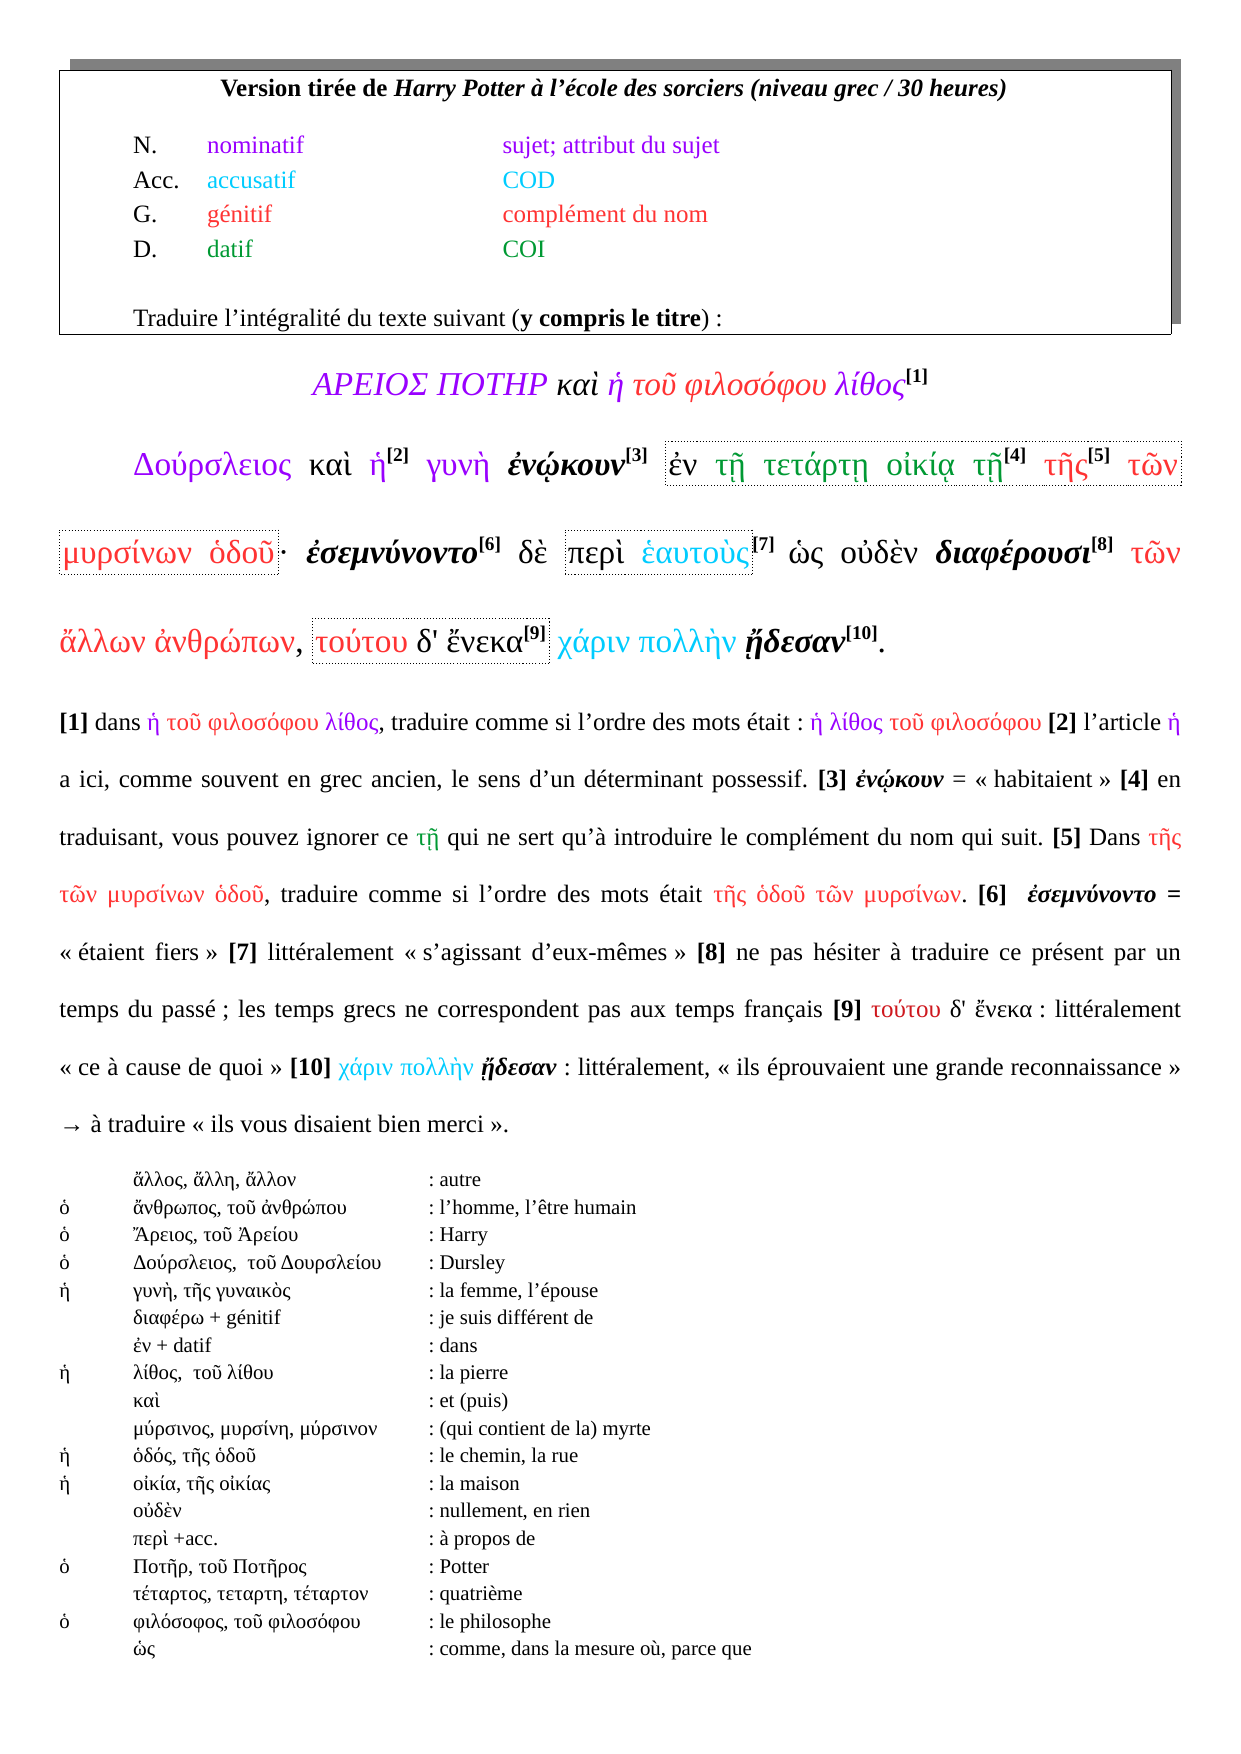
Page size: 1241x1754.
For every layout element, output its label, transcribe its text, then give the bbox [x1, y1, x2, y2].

text N. nominatif sujet; attribut du sujet [60, 127, 1171, 159]
text οὐδὲν : nullement, en rien [59, 1498, 1181, 1522]
text ἐν + datif : dans [59, 1333, 1181, 1357]
text ἄλλος, ἄλλη, ἄλλον : autre [59, 1167, 1181, 1191]
text Version tirée de Harry Potter à l’école des sorciers (niveau grec / 30 heures) [60, 71, 1171, 101]
text ὡς : comme, dans la mesure où, parce que [59, 1636, 1181, 1660]
text ἡ οἰκία, τῆς οἰκίας : la maison [59, 1471, 1181, 1495]
text καὶ : et (puis) [59, 1388, 1181, 1412]
text ὁ φιλόσοφος, τοῦ φιλοσόφου : le philosophe [59, 1609, 1181, 1633]
text ὁ ἄρειος, τοῦ ἀρείου : Harry [59, 1222, 1181, 1246]
text ὁ Δούρσλειος, τοῦ Δουρσλείου : Dursley [59, 1250, 1181, 1274]
text Acc. accusatif COD [60, 162, 1171, 193]
text τέταρτος, τεταρτη, τέταρτον : quatrième [59, 1581, 1181, 1605]
text Δούρσλειος καὶ ἡ[2] γυνὴ ἐνῴκουν[3] ἐν τῇ τετάρτῃ οἰκίᾳ τῇ[4] τῆς[5] τῶν μυρσίνων ὁδοῦ· ἐσεμνύνοντο[6] δὲ περὶ ἑαυτοὺς[7] ὡς οὐδὲν διαφέρουσι[8] τῶν ἄλλων ἀνθρώπων, τούτου δ' ἔνεκα[9] χάριν πολλὴν ᾔδεσαν[10]. [59, 441, 1181, 663]
text ὁ Ποτῆρ, τοῦ Ποτῆρος : Potter [59, 1553, 1181, 1578]
text D. datif COI [60, 231, 1171, 262]
text ἡ λίθος, τοῦ λίθου : la pierre [59, 1360, 1181, 1384]
text Traduire l’intégralité du texte suivant (y compris le titre) : [60, 299, 1171, 334]
text διαφέρω + génitif : je suis différent de [59, 1305, 1181, 1329]
text ἡ ὁδός, τῆς ὁδοῦ : le chemin, la rue [59, 1443, 1181, 1467]
text μύρσινος, μυρσίνη, μύρσινον : (qui contient de la) myrte [59, 1416, 1181, 1439]
text περὶ +acc. : à propos de [59, 1526, 1181, 1550]
text [1] dans ἡ τοῦ φιλοσόφου λίθος, traduire comme si l’ordre des mots était : ἡ λίθος τοῦ φιλοσόφου [2] l’article ἡ a ici, comme souvent en grec ancien, le sens d’un déterminant possessif. [3] ἐνῴκουν = « habitaient » [4] en traduisant, vous pouvez ignorer ce τῇ qui ne sert qu’à introduire le complément du nom qui suit. [5] Dans τῆς τῶν μυρσίνων ὁδοῦ, traduire comme si l’ordre des mots était τῆς ὁδοῦ τῶν μυρσίνων. [6] ἐσεμνύνοντο = « étaient fiers » [7] littéralement « s’agissant d’eux-mêmes » [8] ne pas hésiter à traduire ce présent par un temps du passé ; les temps grecs ne correspondent pas aux temps français [9] τούτου δ' ἔνεκα : littéralement « ce à cause de quoi » [10] χάριν πολλὴν ᾔδεσαν : littéralement, « ils éprouvaient une grande reconnaissance » → à traduire « ils vous disaient bien merci ». [59, 707, 1181, 1138]
text ΑΡΕΙΟΣ ΠΟΤΗΡ καὶ ἡ τοῦ φιλοσόφου λίθος[1] [59, 364, 1181, 402]
text ἡ γυνὴ, τῆς γυναικὸς : la femme, l’épouse [59, 1277, 1181, 1302]
text G. génitif complément du nom [60, 196, 1171, 228]
text ὁ ἄνθρωπος, τοῦ ἀνθρώπου : l’homme, l’être humain [59, 1195, 1181, 1219]
